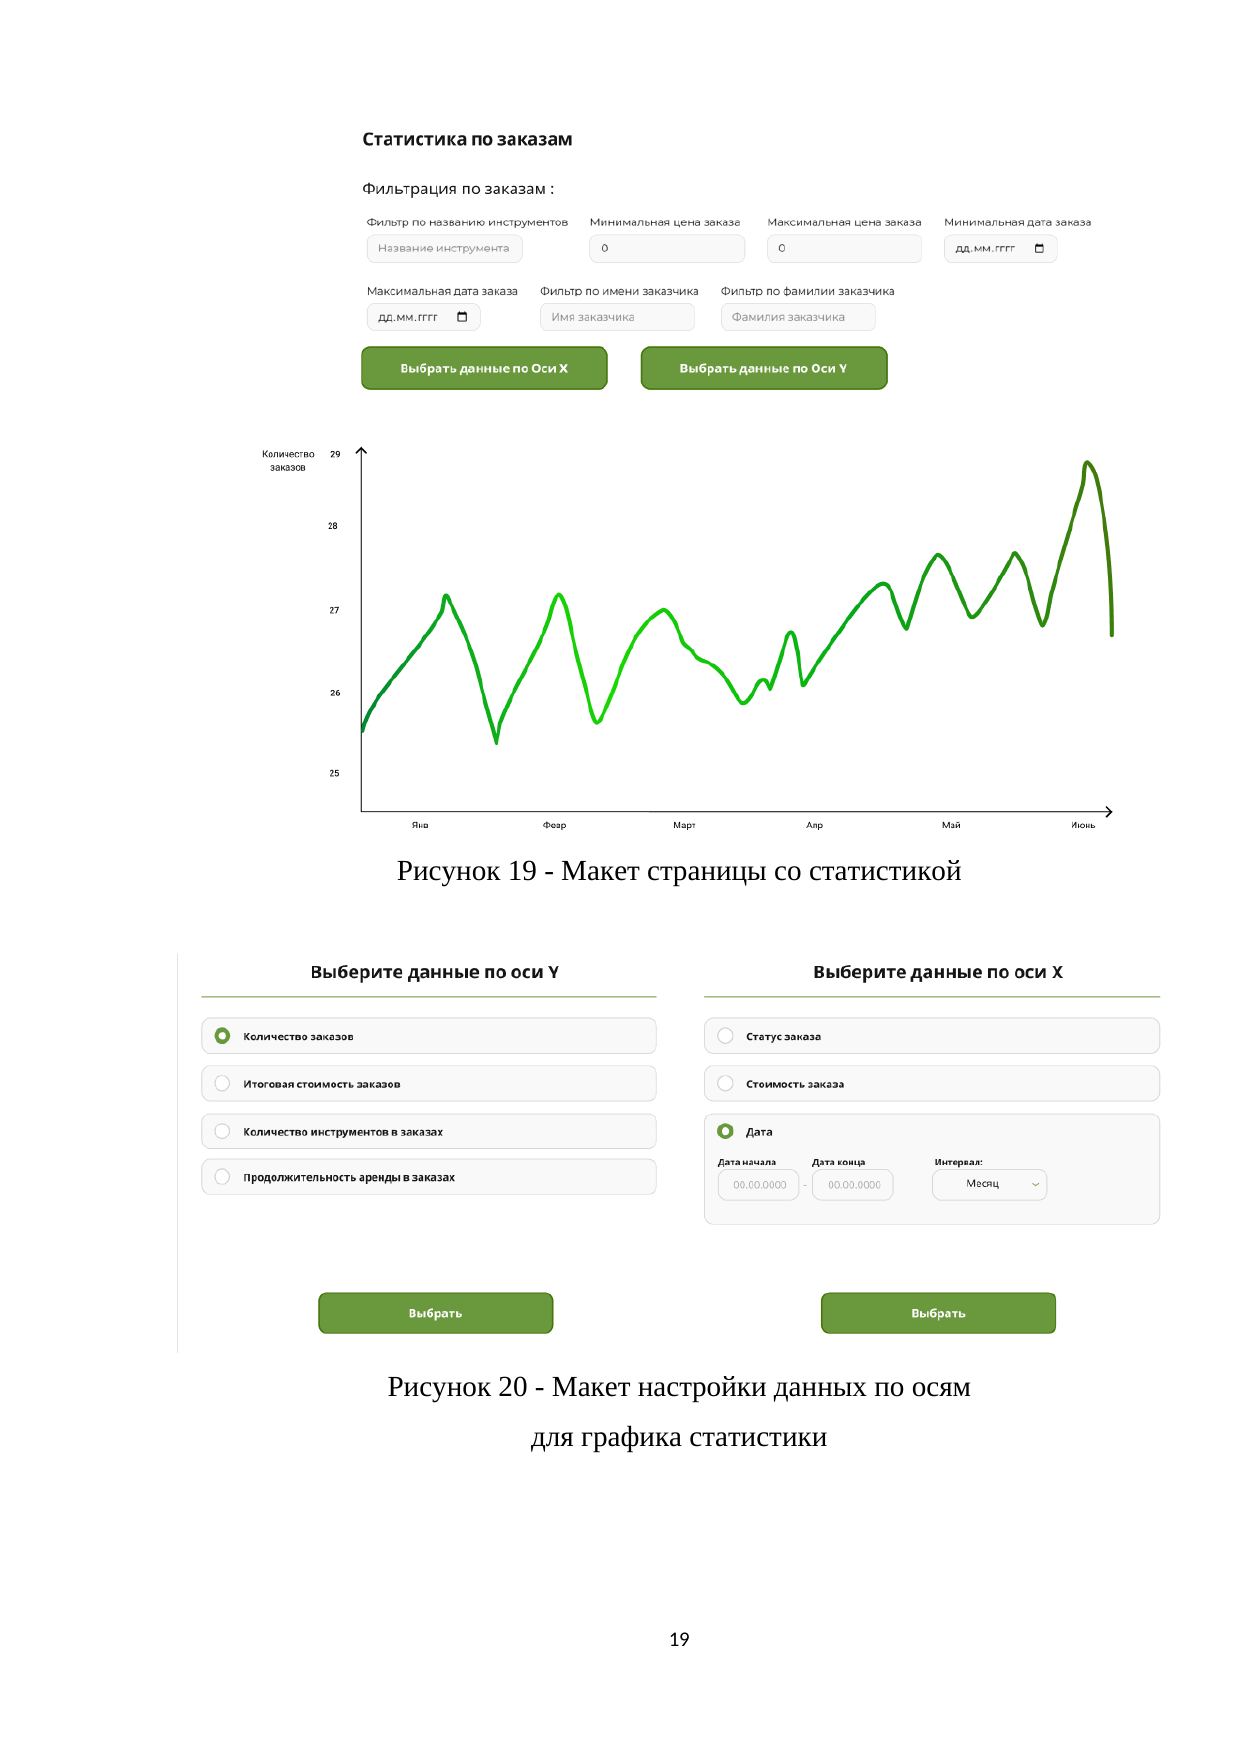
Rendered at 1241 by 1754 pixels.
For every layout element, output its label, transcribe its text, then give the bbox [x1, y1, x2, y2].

text для графика статистики [177, 1419, 1181, 1453]
text Рисунок 19 - Макет страницы со статистикой [177, 853, 1181, 887]
text Рисунок 20 - Макет настройки данных по осям [177, 1369, 1181, 1403]
picture [177, 954, 1182, 1353]
picture [225, 118, 1133, 841]
